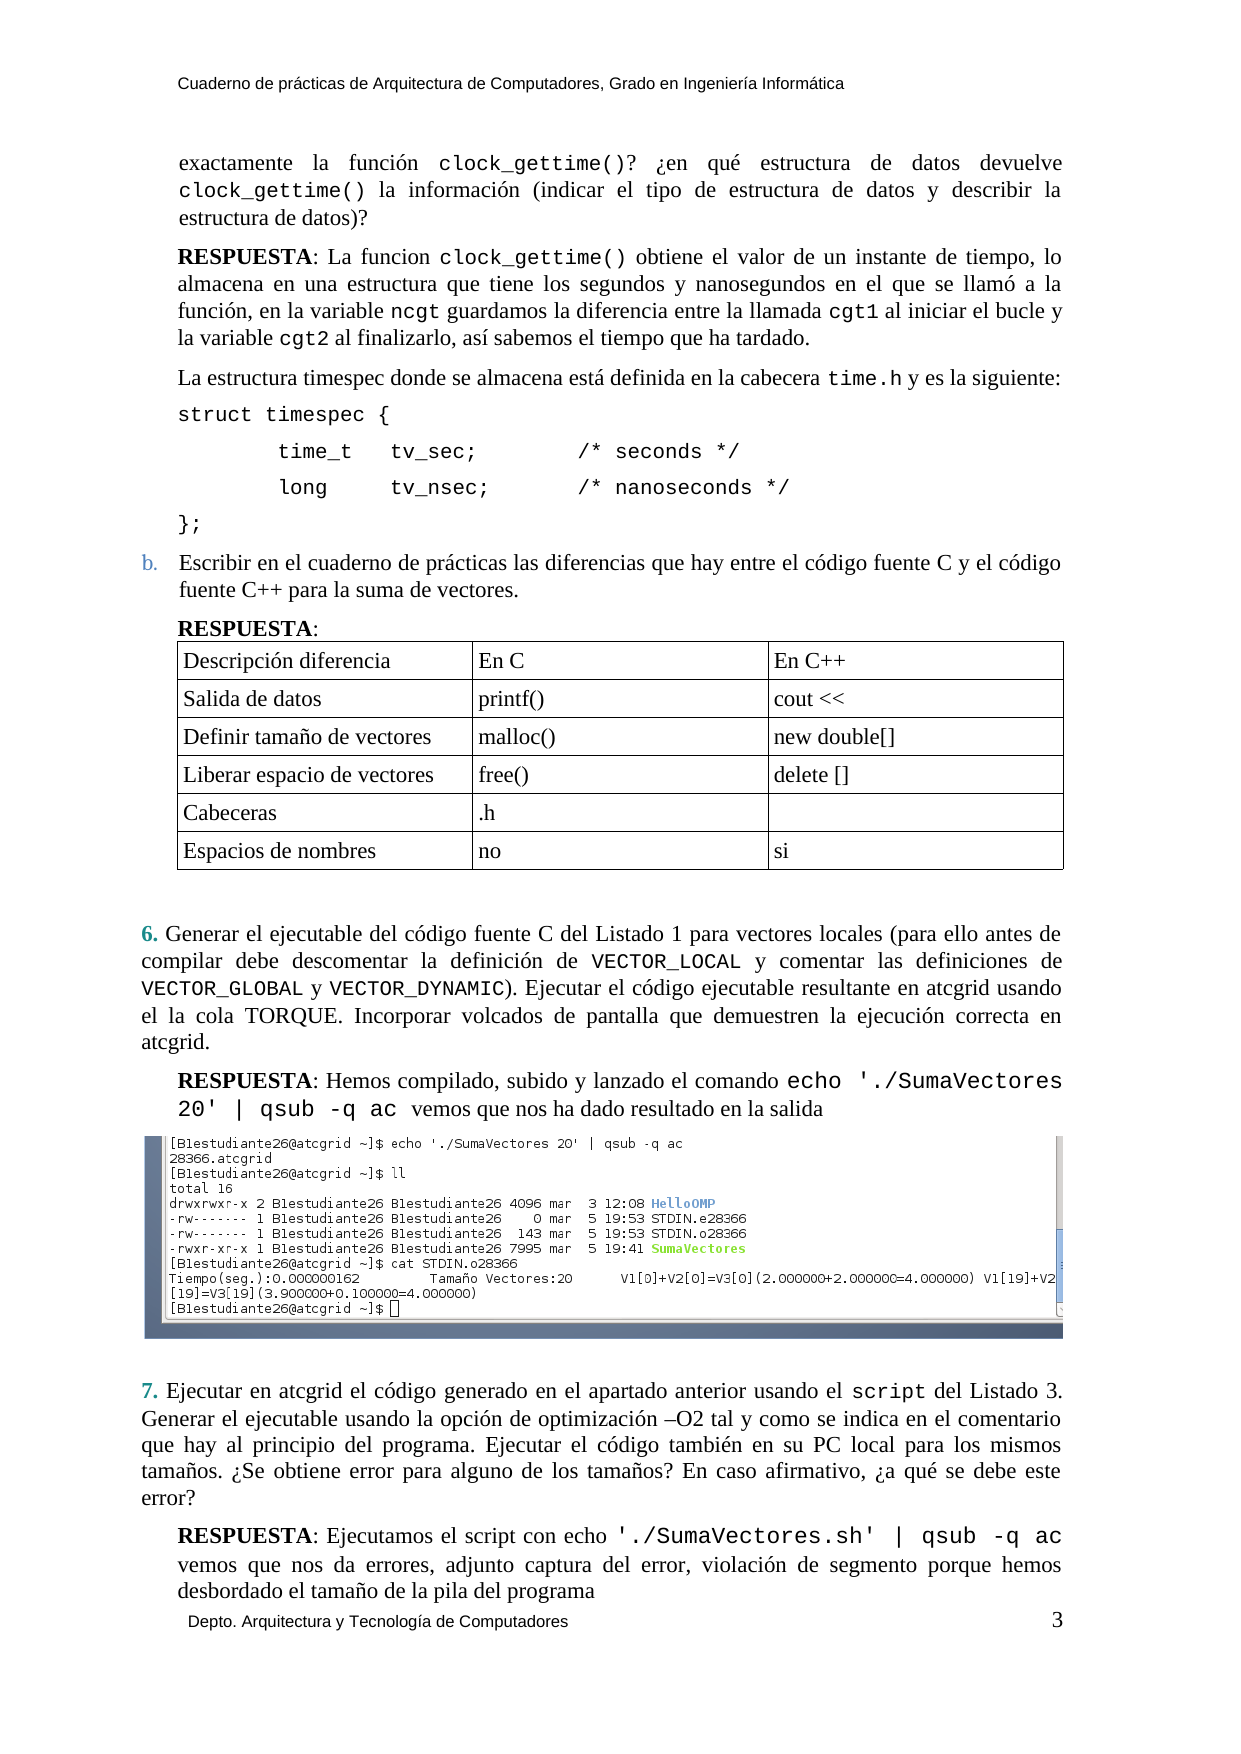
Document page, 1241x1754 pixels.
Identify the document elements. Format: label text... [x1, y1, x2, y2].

table_cell .h [473, 794, 768, 831]
table_cell Liberar espacio de vectores [178, 756, 472, 793]
table_header En C [473, 642, 768, 679]
table_cell no [473, 832, 768, 869]
list RESPUESTA: Ejecutamos el script con echo './SumaVectores.sh' | qsub -q ac vemos que nos da errores, adjunto captura del error, violación de segmento porque hemos desbordado el tamaño de la pila del programa [177, 1523, 1063, 1603]
list 6. Generar el ejecutable del código fuente C del Listado 1 para vectores locales (para ello antes de compilar debe descomentar la definición de VECTOR_LOCAL y comentar las definiciones de VECTOR_GLOBAL y VECTOR_DYNAMIC). Ejecutar el código ejecutable resultante en atcgrid usando el la cola TORQUE. Incorporar volcados de pantalla que demuestren la ejecución correcta en atcgrid. [103, 920, 1063, 1054]
list RESPUESTA: Hemos compilado, subido y lanzado el comando echo './SumaVectores 20' | qsub -q ac vemos que nos ha dado resultado en la salida [177, 1067, 1063, 1123]
table_cell Definir tamaño de vectores [178, 718, 472, 755]
picture [144, 1136, 1063, 1339]
table_cell Cabeceras [178, 794, 472, 831]
table_cell free() [473, 756, 768, 793]
text long tv_nsec; /* nanoseconds */ [177, 477, 1063, 500]
table_cell Salida de datos [178, 680, 472, 717]
table_cell [769, 794, 1063, 831]
text struct timespec { [177, 404, 1063, 428]
list exactamente la función clock_gettime()? ¿en qué estructura de datos devuelve clock_gettime() la información (indicar el tipo de estructura de datos y describir la estructura de datos)? [141, 148, 1063, 230]
list RESPUESTA: [177, 615, 1063, 641]
list Escribir en el cuaderno de prácticas las diferencias que hay entre el código fuente C y el código fuente C++ para la suma de vectores. [141, 549, 1063, 602]
text RESPUESTA: La funcion clock_gettime() obtiene el valor de un instante de tiempo, lo almacena en una estructura que tiene los segundos y nanosegundos en el que se llamó a la función, en la variable ncgt guardamos la diferencia entre la llamada cgt1 al iniciar el bucle y la variable cgt2 al finalizarlo, así sabemos el tiempo que ha tardado. [177, 243, 1063, 352]
table_cell Espacios de nombres [178, 832, 472, 869]
list 7. Ejecutar en atcgrid el código generado en el apartado anterior usando el script del Listado 3. Generar el ejecutable usando la opción de optimización –O2 tal y como se indica en el comentario que hay al principio del programa. Ejecutar el código también en su PC local para los mismos tamaños. ¿Se obtiene error para alguno de los tamaños? En caso afirmativo, ¿a qué se debe este error? [103, 1377, 1063, 1510]
table_cell malloc() [473, 718, 768, 755]
table_header Descripción diferencia [178, 642, 472, 679]
table_cell delete [] [769, 756, 1063, 793]
table_cell printf() [473, 680, 768, 717]
text }; [177, 513, 1063, 537]
table_cell si [769, 832, 1063, 869]
text La estructura timespec donde se almacena está definida en la cabecera time.h y es la siguiente: [177, 364, 1063, 392]
table_header En C++ [769, 642, 1063, 679]
text time_t tv_sec; /* seconds */ [177, 441, 1063, 464]
table_cell new double[] [769, 718, 1063, 755]
table_cell cout << [769, 680, 1063, 717]
